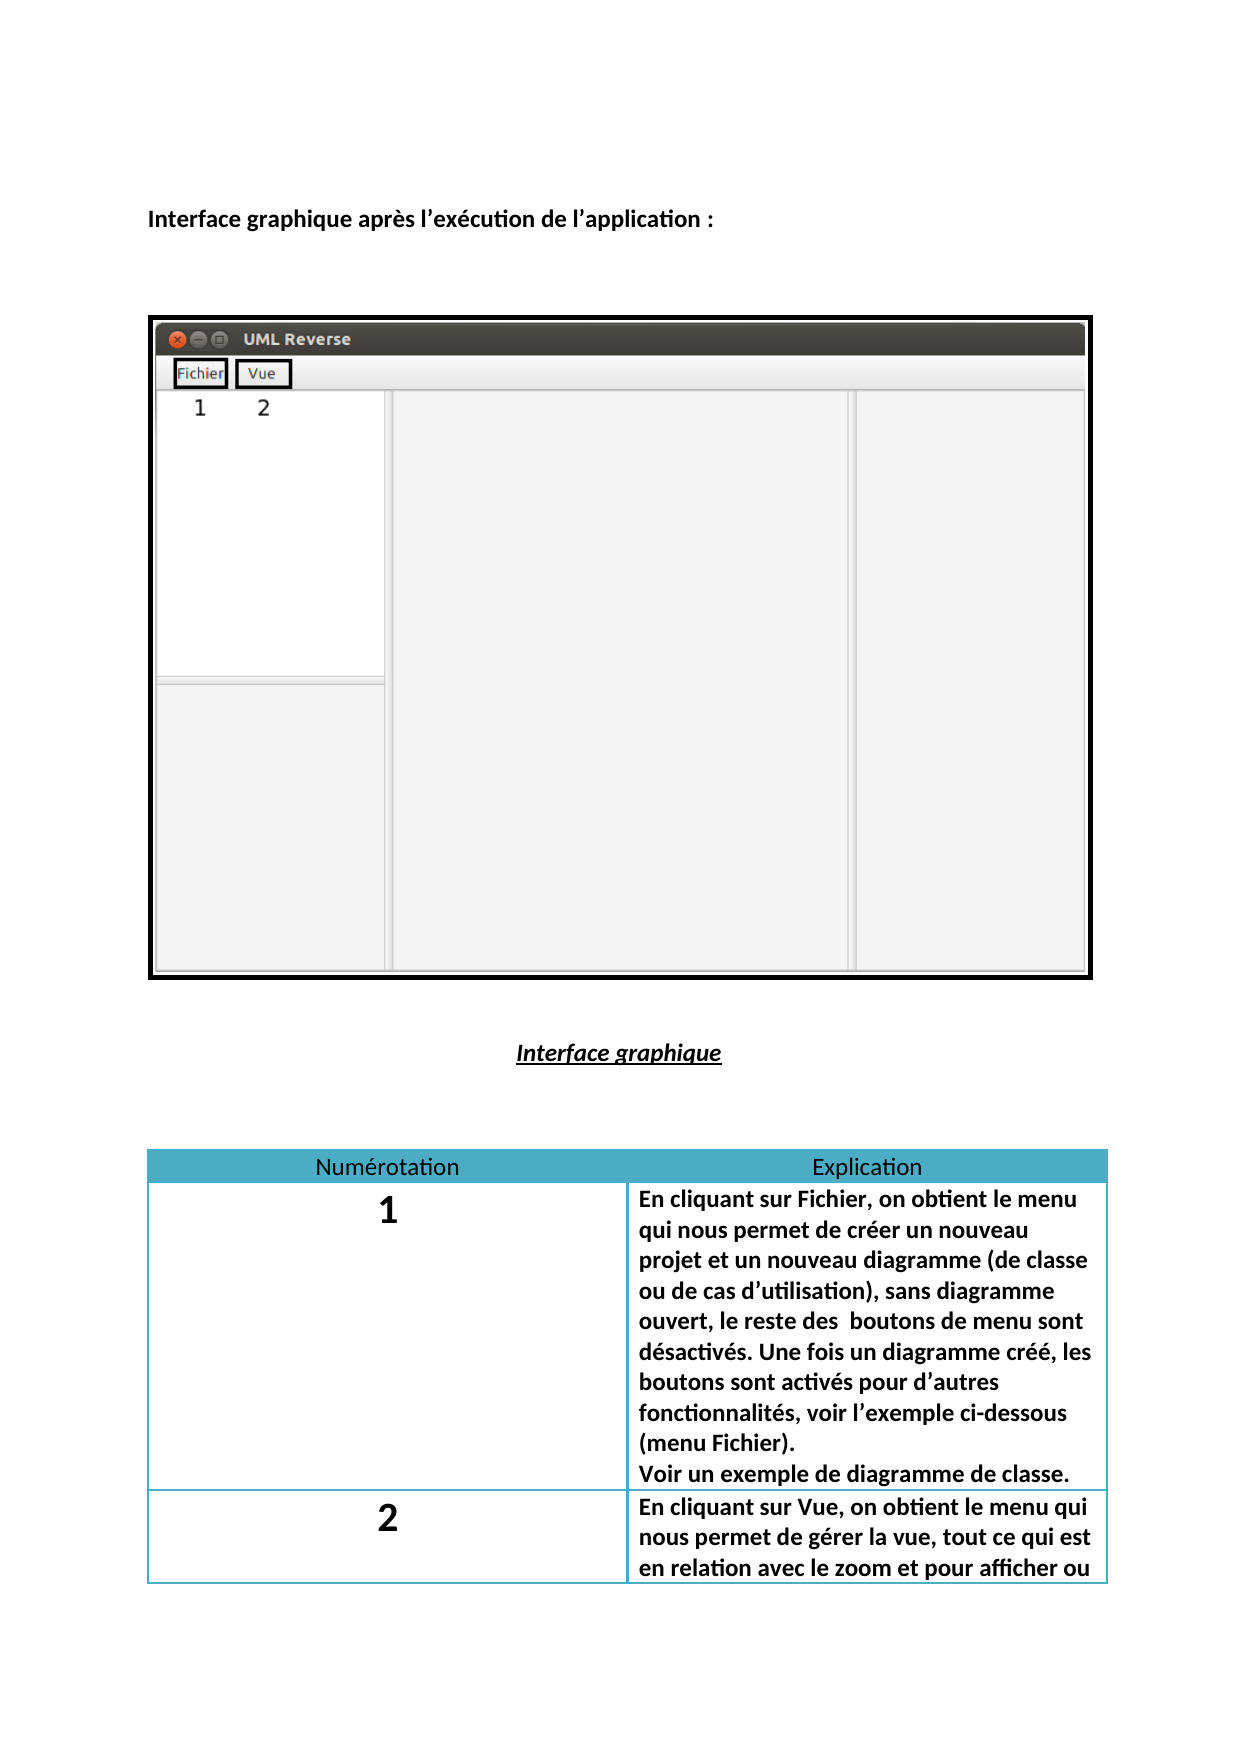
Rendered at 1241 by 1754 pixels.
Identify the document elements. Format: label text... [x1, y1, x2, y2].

table_cell 2 [149, 1491, 626, 1582]
table_cell En cliquant sur Fichier, on obtient le menu qui nous permet de créer un nouveau projet et un nouveau diagramme (de classe ou de cas d’utilisation), sans diagramme ouvert, le reste des boutons de menu sont désactivés. Une fois un diagramme créé, les boutons sont activés pour d’autres fonctionnalités, voir l’exemple ci-dessous (menu Fichier). Voir un exemple de diagramme de classe. [629, 1183, 1106, 1488]
table_header Numérotation [149, 1151, 626, 1181]
table_cell En cliquant sur Vue, on obtient le menu qui nous permet de gérer la vue, tout ce qui est en relation avec le zoom et pour afficher ou [629, 1491, 1106, 1582]
text Interface graphique après l’exécution de l’application : [148, 203, 1093, 234]
table_cell 1 [149, 1183, 626, 1488]
picture [155, 322, 1085, 972]
text Interface graphique [148, 1037, 1093, 1067]
table_header Explication [629, 1151, 1106, 1181]
